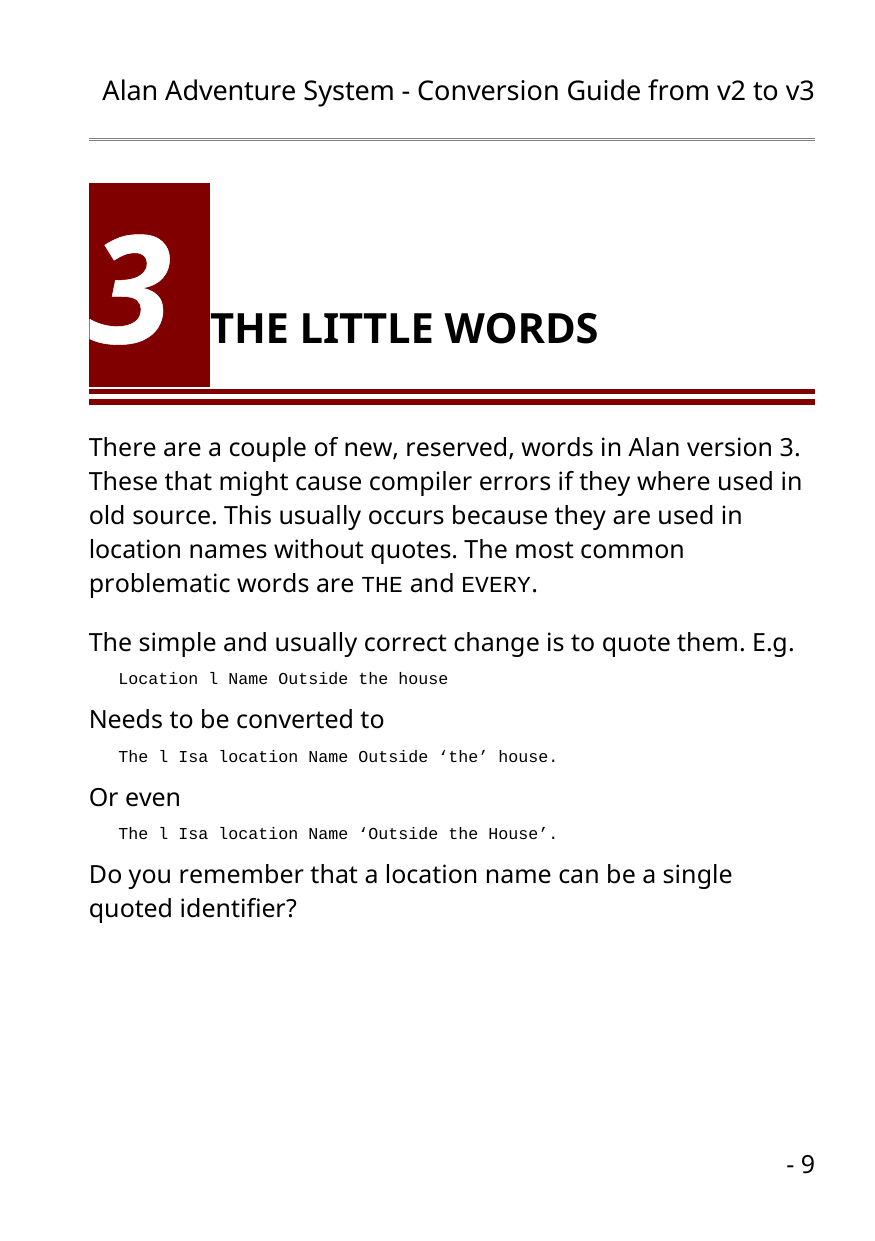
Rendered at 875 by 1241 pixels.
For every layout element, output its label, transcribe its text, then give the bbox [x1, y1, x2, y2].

subtitle The Little Words [88, 183, 815, 405]
text Location l Name Outside the house [118, 671, 815, 689]
text The simple and usually correct change is to quote them. E.g. [88, 624, 815, 658]
text The l Isa location Name ‘Outside the House’. [118, 826, 815, 844]
text There are a couple of new, reserved, words in Alan version 3. These that might cause compiler errors if they where used in old source. This usually occurs because they are used in location names without quotes. The most common problematic words are THE and EVERY. [88, 430, 815, 599]
text Do you remember that a location name can be a single quoted identifier? [88, 857, 815, 925]
text Needs to be converted to [88, 702, 815, 736]
text Or even [88, 779, 815, 813]
text The l Isa location Name Outside ‘the’ house. [118, 748, 815, 767]
